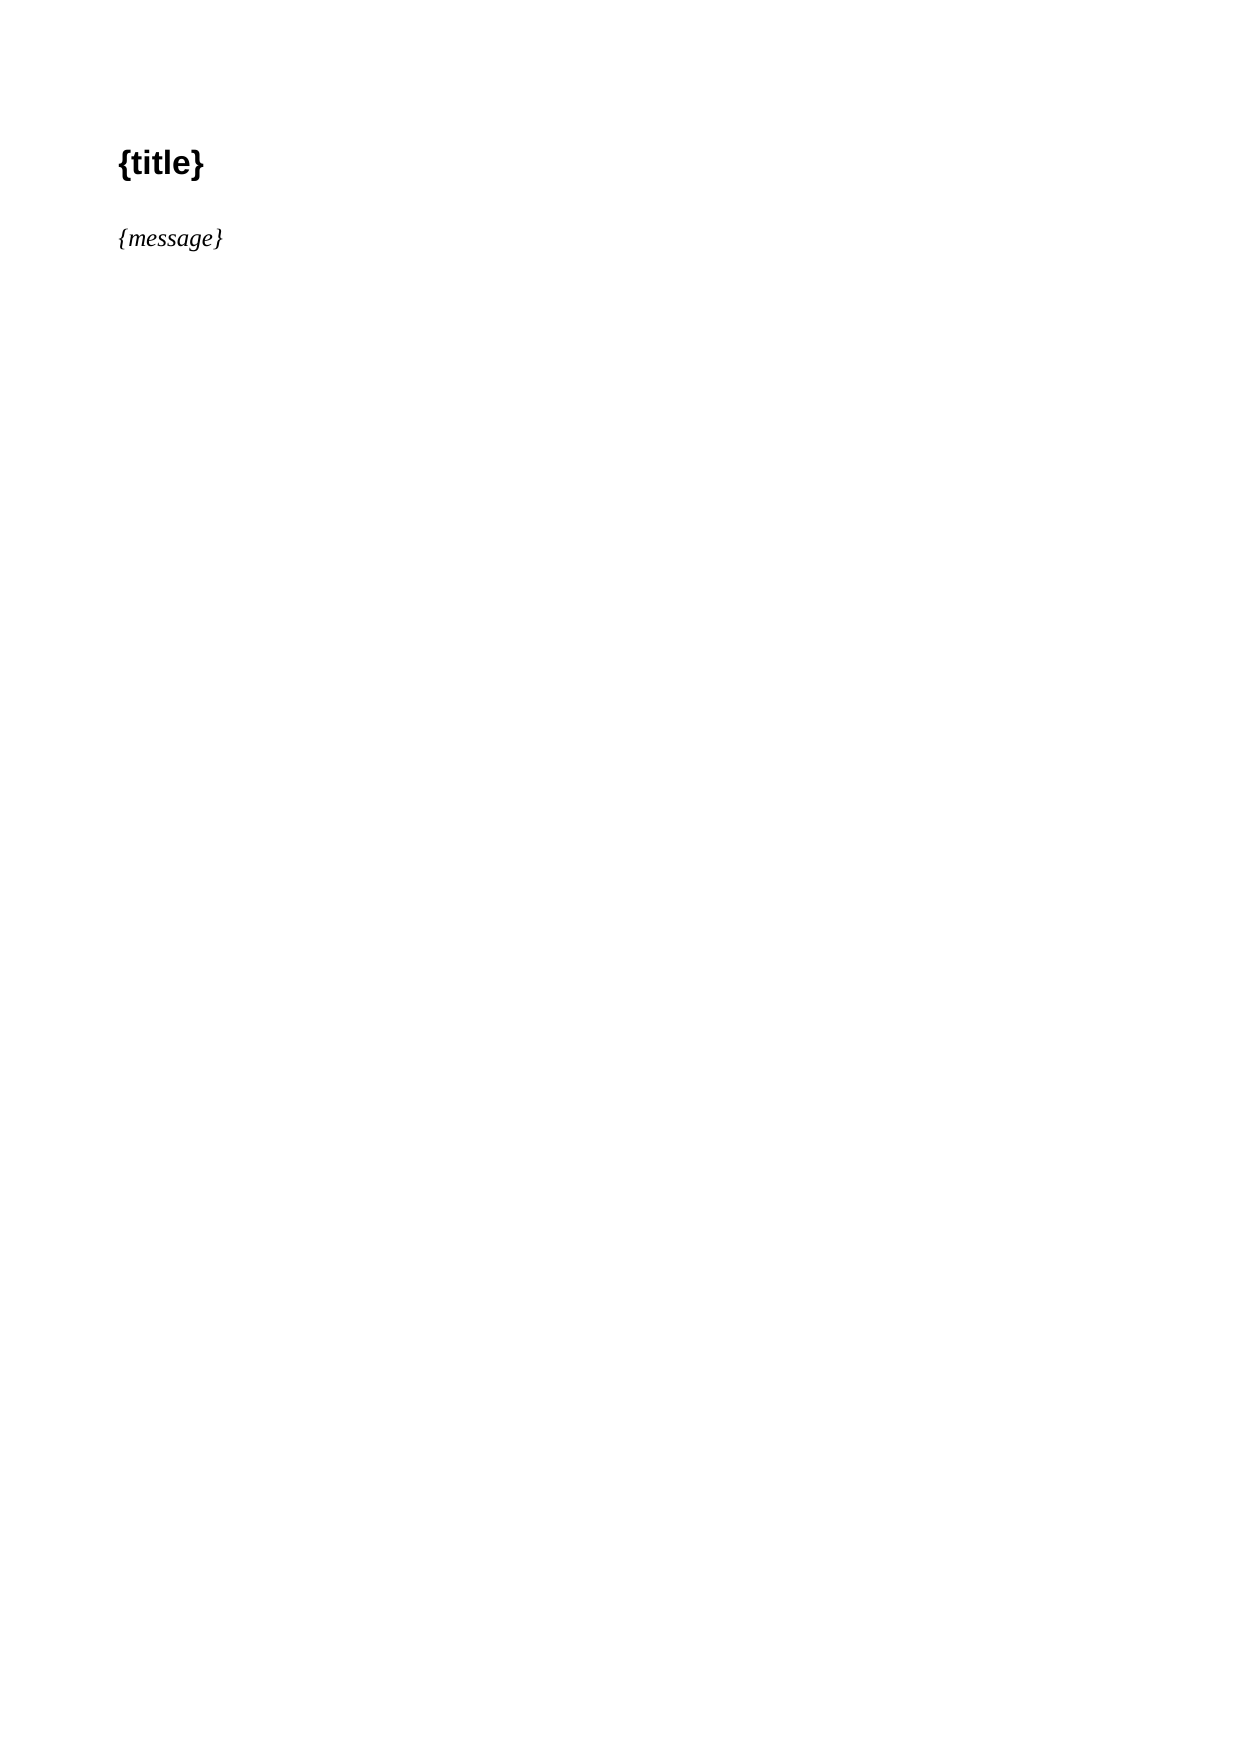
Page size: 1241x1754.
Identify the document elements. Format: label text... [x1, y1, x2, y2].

subtitle {title} [118, 143, 1122, 182]
text {message} [118, 223, 1122, 252]
